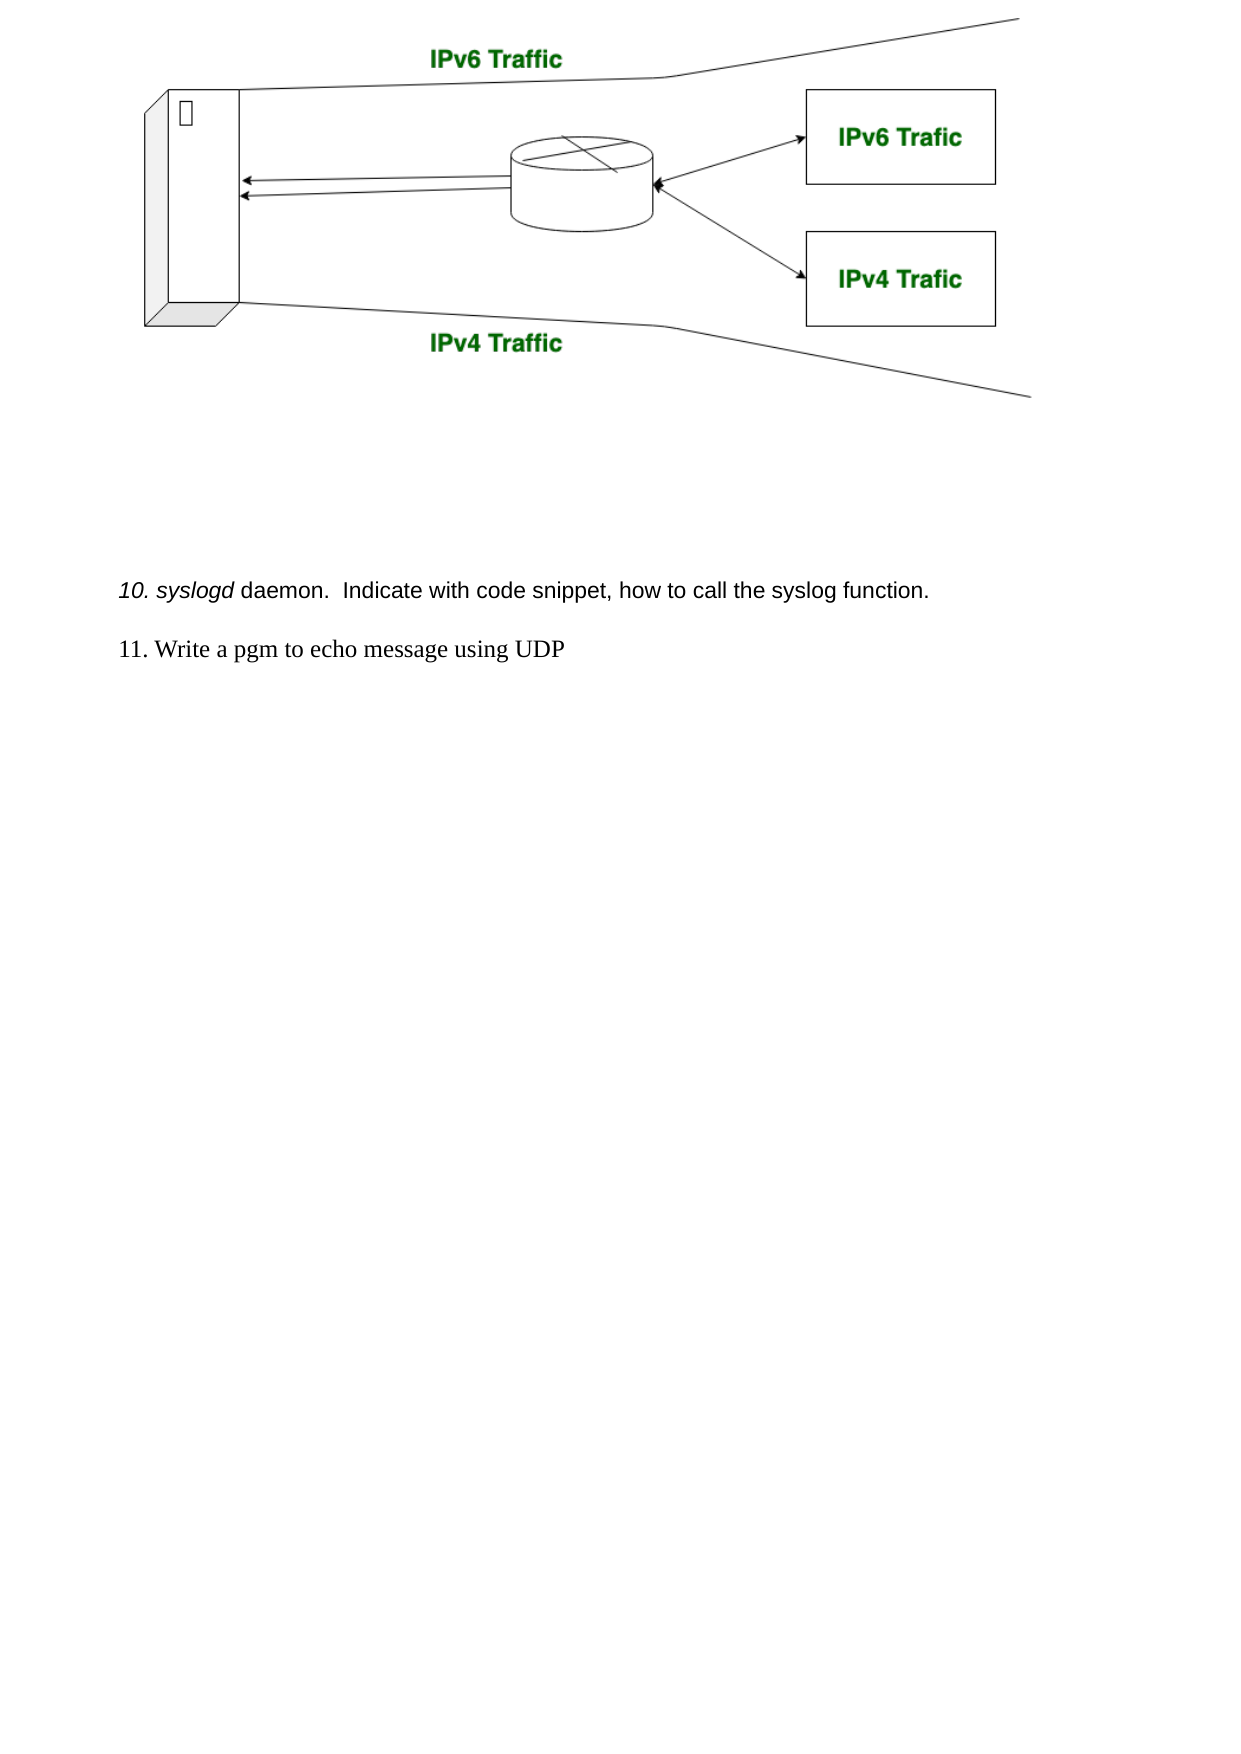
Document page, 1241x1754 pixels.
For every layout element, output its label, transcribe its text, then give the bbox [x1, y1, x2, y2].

subtitle 10. syslogd daemon. Indicate with code snippet, how to call the syslog function. [118, 576, 1122, 604]
text 11. Write a pgm to echo message using UDP [118, 634, 1122, 662]
picture [143, 17, 1034, 399]
